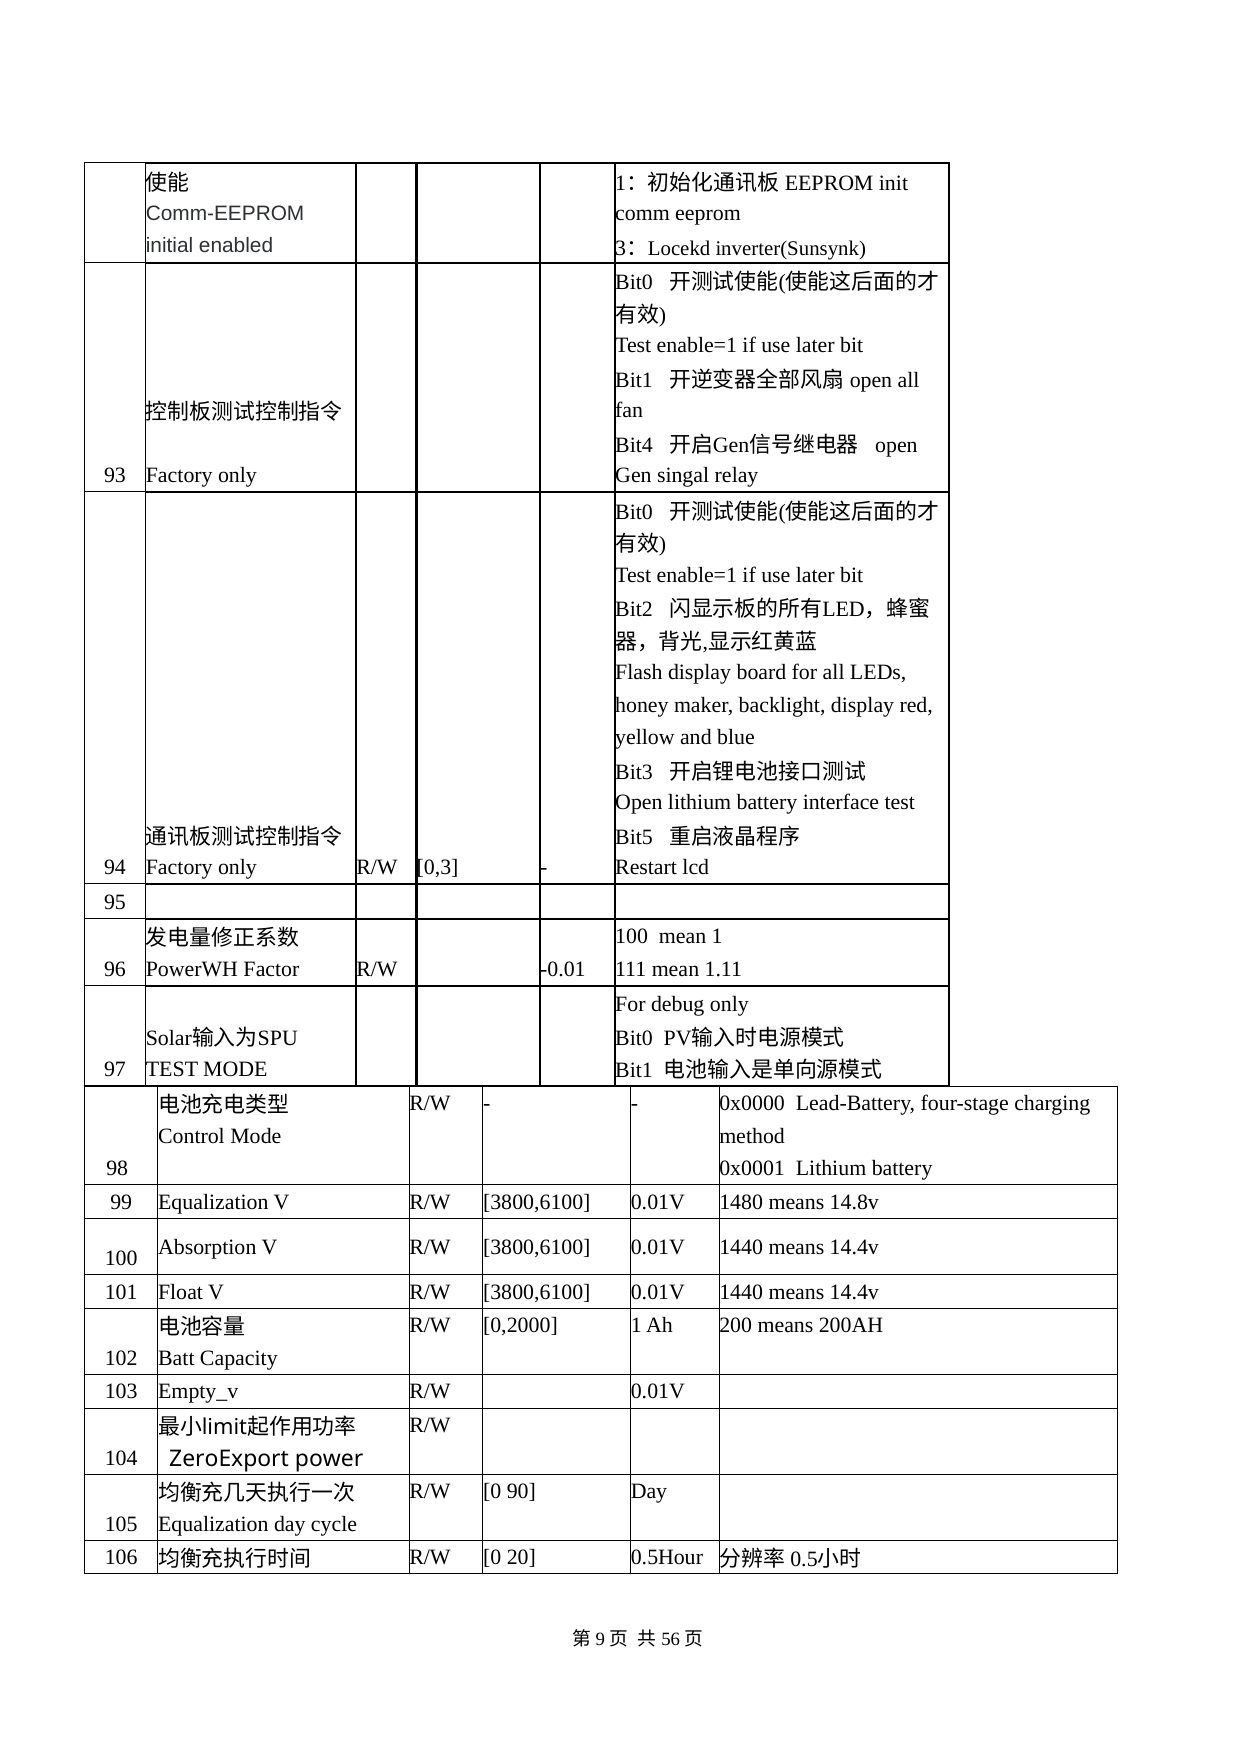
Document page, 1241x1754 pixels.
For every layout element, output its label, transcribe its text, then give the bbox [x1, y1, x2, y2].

table_cell 发电量修正系数 PowerWH Factor [146, 920, 355, 985]
table_cell [3800,6100] [483, 1185, 630, 1218]
table_cell [541, 987, 614, 1084]
table_cell [418, 987, 539, 1084]
table_cell [616, 885, 948, 918]
table_cell 0.01V [631, 1275, 719, 1308]
table_cell [357, 885, 415, 918]
table_cell R/W [410, 1475, 482, 1539]
table_cell [3800,6100] [483, 1275, 630, 1308]
table_cell R/W [410, 1375, 482, 1407]
table_cell 97 [85, 986, 145, 1084]
table_cell 106 [85, 1541, 157, 1573]
table_cell 使能 Comm-EEPROM initial enabled [146, 164, 355, 262]
table_header 电池充电类型 Control Mode [158, 1087, 409, 1184]
table_header - [631, 1087, 719, 1184]
table_cell 1480 means 14.8v [720, 1185, 1117, 1218]
table_cell [357, 264, 415, 491]
table_cell 1440 means 14.4v [720, 1275, 1117, 1308]
table_cell R/W [410, 1541, 482, 1573]
table_cell [418, 164, 539, 262]
table_cell 1440 means 14.4v [720, 1219, 1117, 1274]
table_cell [418, 264, 539, 491]
table_cell -0.01 [541, 920, 614, 985]
table_cell 200 means 200AH [720, 1309, 1117, 1374]
table_cell Empty_v [158, 1375, 409, 1407]
table_cell 94 [85, 492, 145, 883]
table_cell 最小limit起作用功率 ZeroExport power [158, 1409, 409, 1473]
table_cell [720, 1375, 1117, 1407]
table_header 0x0000 Lead-Battery, four-stage charging method 0x0001 Lithium battery [720, 1087, 1117, 1184]
table_cell [720, 1475, 1117, 1539]
table_cell 96 [85, 919, 145, 985]
table_header 98 [85, 1087, 157, 1184]
table_cell [541, 164, 614, 262]
table_cell [85, 163, 145, 262]
table_cell Bit0 开测试使能(使能这后面的才有效) Test enable=1 if use later bit Bit1 开逆变器全部风扇 open all fan Bit4 开启Gen信号继电器 open Gen singal relay [616, 264, 948, 491]
table_cell 0.01V [631, 1219, 719, 1274]
table_cell 93 [85, 263, 145, 491]
table_cell 100 [85, 1219, 157, 1274]
table_header - [483, 1087, 630, 1184]
table_cell [418, 885, 539, 918]
table_cell R/W [357, 493, 415, 883]
table_cell Equalization V [158, 1185, 409, 1218]
table_cell 103 [85, 1375, 157, 1407]
table_cell [483, 1409, 630, 1473]
table_cell 101 [85, 1275, 157, 1308]
table_cell 104 [85, 1409, 157, 1473]
table_cell [146, 885, 355, 918]
table_cell R/W [410, 1409, 482, 1473]
table_cell [357, 164, 415, 262]
table_cell R/W [410, 1309, 482, 1374]
table_cell 0.5Hour [631, 1541, 719, 1573]
table_cell [418, 920, 539, 985]
table_cell 100 mean 1 111 mean 1.11 [616, 920, 948, 985]
table_cell R/W [410, 1219, 482, 1274]
table_cell [357, 987, 415, 1084]
table_cell [720, 1409, 1117, 1473]
table_cell R/W [410, 1275, 482, 1308]
table_cell [0 90] [483, 1475, 630, 1539]
table_cell Bit0 开测试使能(使能这后面的才有效) Test enable=1 if use later bit Bit2 闪显示板的所有LED，蜂蜜器，背光,显示红黄蓝 Flash display board for all LEDs, honey maker, backlight, display red, yellow and blue Bit3 开启锂电池接口测试 Open lithium battery interface test Bit5 重启液晶程序 Restart lcd [616, 493, 948, 883]
table_cell 105 [85, 1475, 157, 1539]
table_cell [541, 885, 614, 918]
table_cell [0,2000] [483, 1309, 630, 1374]
table_cell 电池容量 Batt Capacity [158, 1309, 409, 1374]
table_cell 通讯板测试控制指令Factory only [146, 493, 355, 883]
table_header R/W [410, 1087, 482, 1184]
table_cell 均衡充几天执行一次 Equalization day cycle [158, 1475, 409, 1539]
table_cell 95 [85, 884, 145, 918]
table_cell Day [631, 1475, 719, 1539]
table_cell 0.01V [631, 1375, 719, 1407]
table_cell Float V [158, 1275, 409, 1308]
table_cell Solar输入为SPU TEST MODE [146, 987, 355, 1084]
table_cell R/W [357, 920, 415, 985]
table_cell [631, 1409, 719, 1473]
table_cell 99 [85, 1185, 157, 1218]
table_cell - [541, 493, 614, 883]
table_cell 0.01V [631, 1185, 719, 1218]
table_cell 1：初始化通讯板 EEPROM init comm eeprom 3：Locekd inverter(Sunsynk) [616, 164, 948, 262]
table_cell 均衡充执行时间 [158, 1541, 409, 1573]
table_cell [3800,6100] [483, 1219, 630, 1274]
table_cell [0 20] [483, 1541, 630, 1573]
table_cell [541, 264, 614, 491]
table_cell 分辨率 0.5小时 [720, 1541, 1117, 1573]
table_cell Absorption V [158, 1219, 409, 1274]
table_cell R/W [410, 1185, 482, 1218]
table_cell For debug only Bit0 PV输入时电源模式 Bit1 电池输入是单向源模式 [616, 987, 948, 1084]
table_cell 控制板测试控制指令 Factory only [146, 264, 355, 491]
table_cell 1 Ah [631, 1309, 719, 1374]
table_cell 102 [85, 1309, 157, 1374]
table_cell [0,3] [418, 493, 539, 883]
table_cell [483, 1375, 630, 1407]
